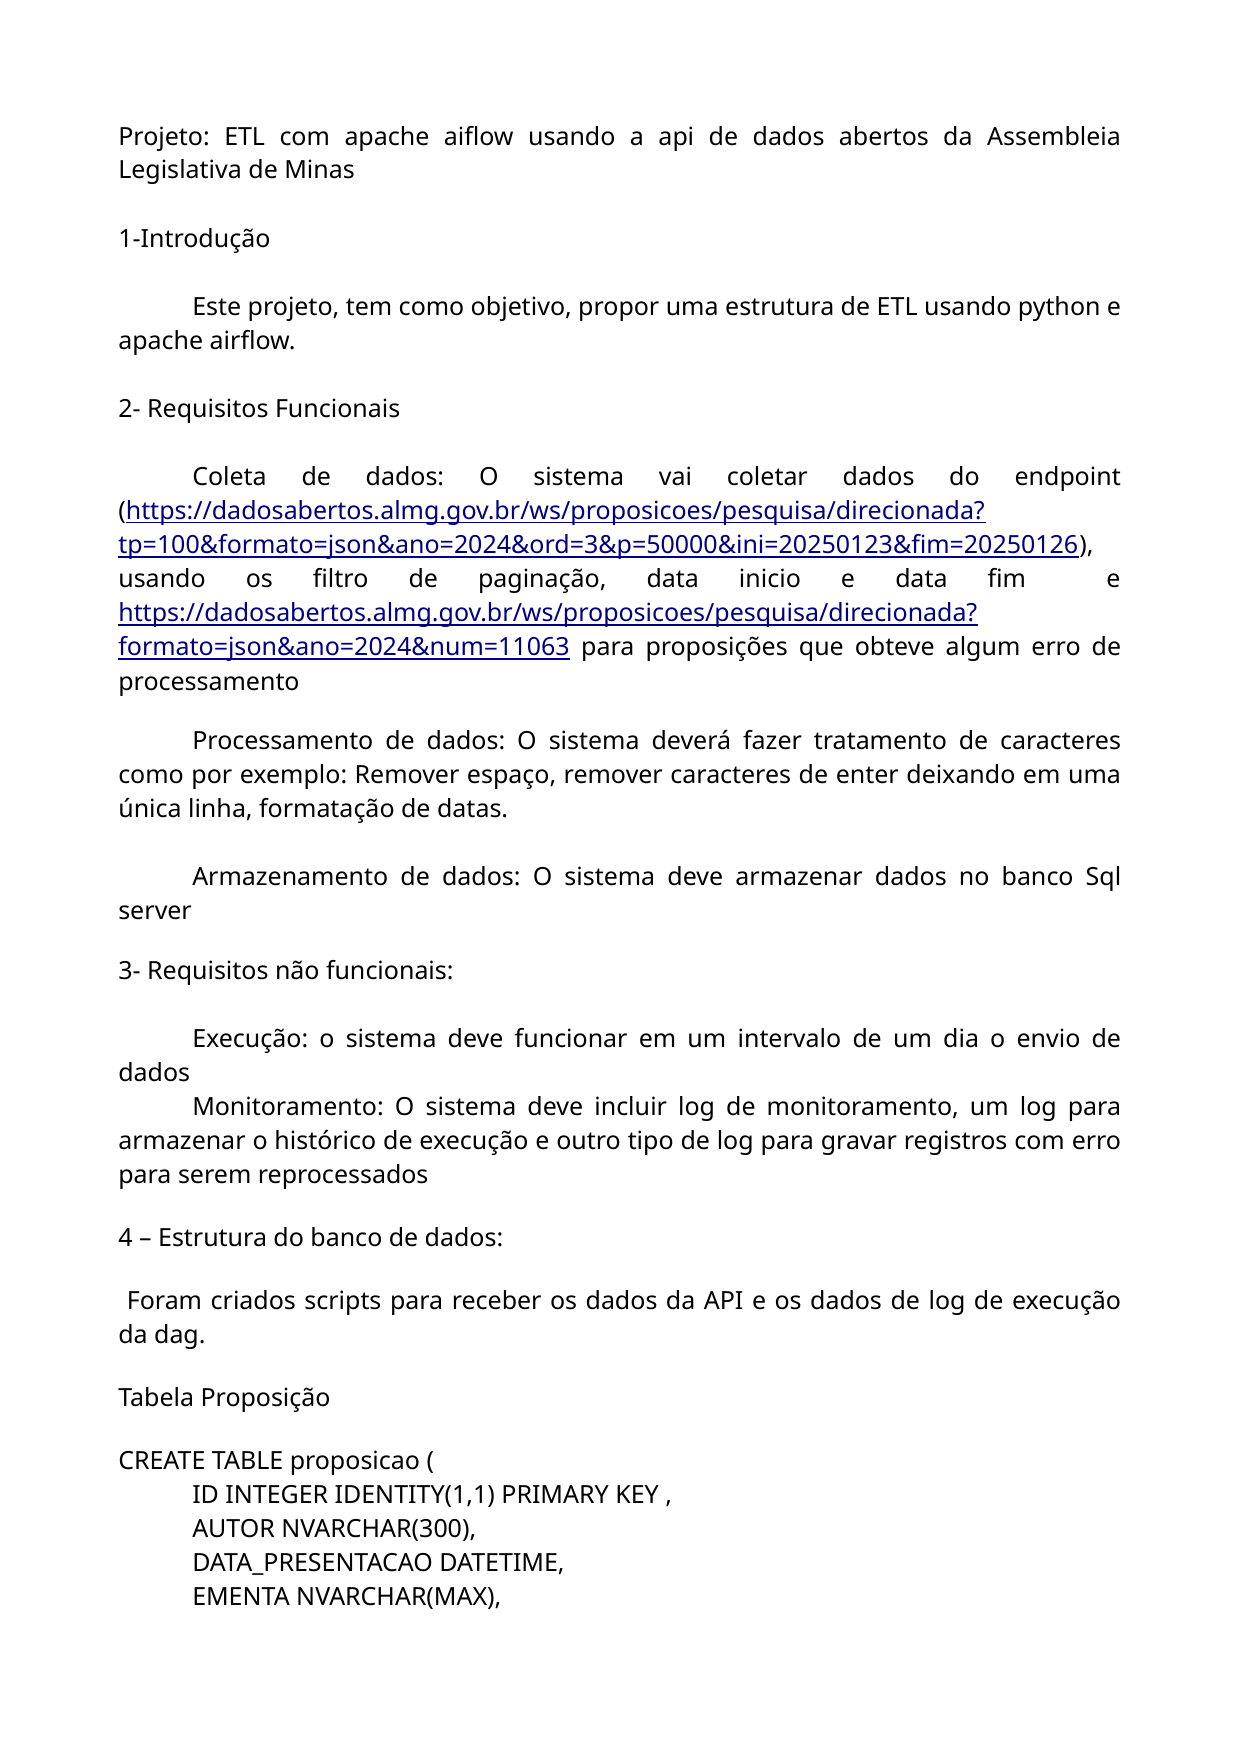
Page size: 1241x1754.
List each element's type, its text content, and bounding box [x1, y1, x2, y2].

text AUTOR NVARCHAR(300), [118, 1510, 1122, 1544]
text 2- Requisitos Funcionais [118, 391, 1122, 425]
text 3- Requisitos não funcionais: [118, 953, 1122, 987]
text EMENTA NVARCHAR(MAX), [118, 1578, 1122, 1613]
text DATA_PRESENTACAO DATETIME, [118, 1544, 1122, 1578]
text ID INTEGER IDENTITY(1,1) PRIMARY KEY , [118, 1476, 1122, 1510]
text Armazenamento de dados: O sistema deve armazenar dados no banco Sql server [118, 859, 1122, 927]
text 1-Introdução [118, 220, 1122, 254]
text Tabela Proposição [118, 1379, 1122, 1413]
text Processamento de dados: O sistema deverá fazer tratamento de caracteres como por exemplo: Remover espaço, remover caracteres de enter deixando em uma única linha, formatação de datas. [118, 723, 1122, 825]
text Monitoramento: O sistema deve incluir log de monitoramento, um log para armazenar o histórico de execução e outro tipo de log para gravar registros com erro para serem reprocessados [118, 1089, 1122, 1191]
text CREATE TABLE proposicao ( [118, 1442, 1122, 1476]
text Foram criados scripts para receber os dados da API e os dados de log de execução da dag. [118, 1283, 1122, 1351]
text 4 – Estrutura do banco de dados: [118, 1220, 1122, 1254]
text Projeto: ETL com apache aiflow usando a api de dados abertos da Assembleia Legislativa de Minas [118, 118, 1122, 186]
text Coleta de dados: O sistema vai coletar dados do endpoint (https://dadosabertos.almg.gov.br/ws/proposicoes/pesquisa/direcionada?tp=100&formato=json&ano=2024&ord=3&p=50000&ini=20250123&fim=20250126), usando os filtro de paginação, data inicio e data fim e https://dadosabertos.almg.gov.br/ws/proposicoes/pesquisa/direcionada?formato=json&ano=2024&num=11063 para proposições que obteve algum erro de processamento [118, 459, 1122, 697]
text Execução: o sistema deve funcionar em um intervalo de um dia o envio de dados [118, 1021, 1122, 1089]
text Este projeto, tem como objetivo, propor uma estrutura de ETL usando python e apache airflow. [118, 288, 1122, 357]
